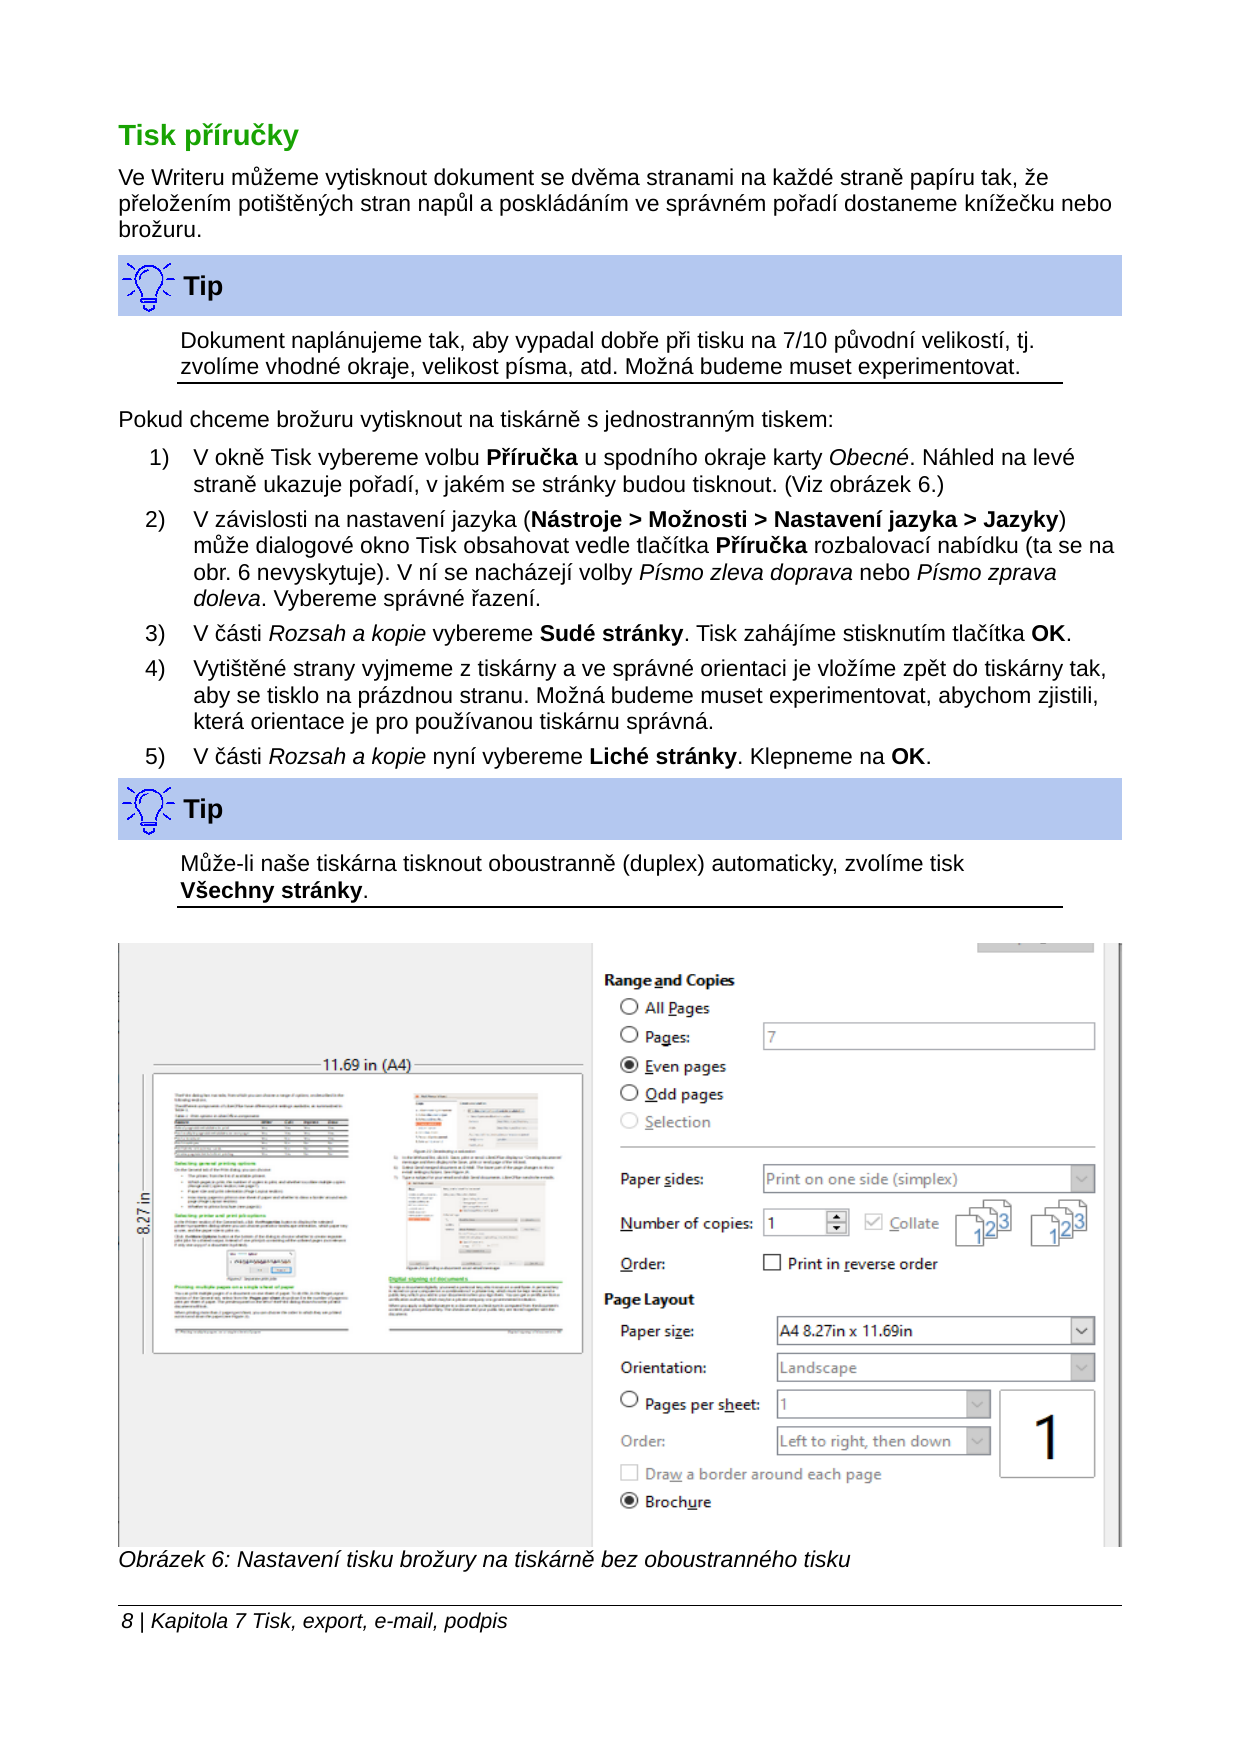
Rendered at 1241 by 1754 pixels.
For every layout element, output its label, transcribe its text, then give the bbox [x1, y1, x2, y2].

picture [119, 255, 179, 316]
subtitle Tip [179, 255, 1122, 316]
text [118, 937, 1122, 943]
subtitle Tip [118, 778, 1122, 840]
picture [119, 779, 179, 839]
text Ve Writeru můžeme vytisknout dokument se dvěma stranami na každé straně papíru tak, že přeložením potištěných stran napůl a poskládáním ve správném pořadí dostaneme knížečku nebo brožuru. [118, 163, 1122, 242]
list V okně Tisk vybereme volbu Příručka u spodního okraje karty Obecné. Náhled na levé straně ukazuje pořadí, v jakém se stránky budou tisknout. (Viz obrázek 6.) [169, 444, 1122, 497]
subtitle Tisk příručky [118, 118, 1122, 152]
text Může-li naše tiskárna tisknout oboustranně (duplex) automaticky, zvolíme tisk Všechny stránky. [177, 847, 1063, 906]
list V části Rozsah a kopie vybereme Sudé stránky. Tisk zahájíme stisknutím tlačítka OK. [165, 620, 1122, 647]
list V části Rozsah a kopie nyní vybereme Liché stránky. Klepneme na OK. [165, 743, 1122, 770]
list V závislosti na nastavení jazyka (Nástroje > Možnosti > Nastavení jazyka > Jazyky) může dialogové okno Tisk obsahovat vedle tlačítka Příručka rozbalovací nabídku (ta se na obr. 6 nevyskytuje). V ní se nacházejí volby Písmo zleva doprava nebo Písmo zprava doleva. Vybereme správné řazení. [165, 506, 1122, 611]
text Dokument naplánujeme tak, aby vypadal dobře při tisku na 7/10 původní velikostí, tj. zvolíme vhodné okraje, velikost písma, atd. Možná budeme muset experimentovat. [177, 324, 1063, 382]
picture [118, 943, 1123, 1547]
list Pokud chceme brožuru vytisknout na tiskárně s jednostranným tiskem: [118, 406, 1122, 432]
list Vytištěné strany vyjmeme z tiskárny a ve správné orientaci je vložíme zpět do tiskárny tak, aby se tisklo na prázdnou stranu. Možná budeme muset experimentovat, abychom zjistili, která orientace je pro používanou tiskárnu správná. [165, 655, 1122, 734]
text Obrázek 6: Nastavení tisku brožury na tiskárně bez oboustranného tisku [118, 1547, 1122, 1573]
